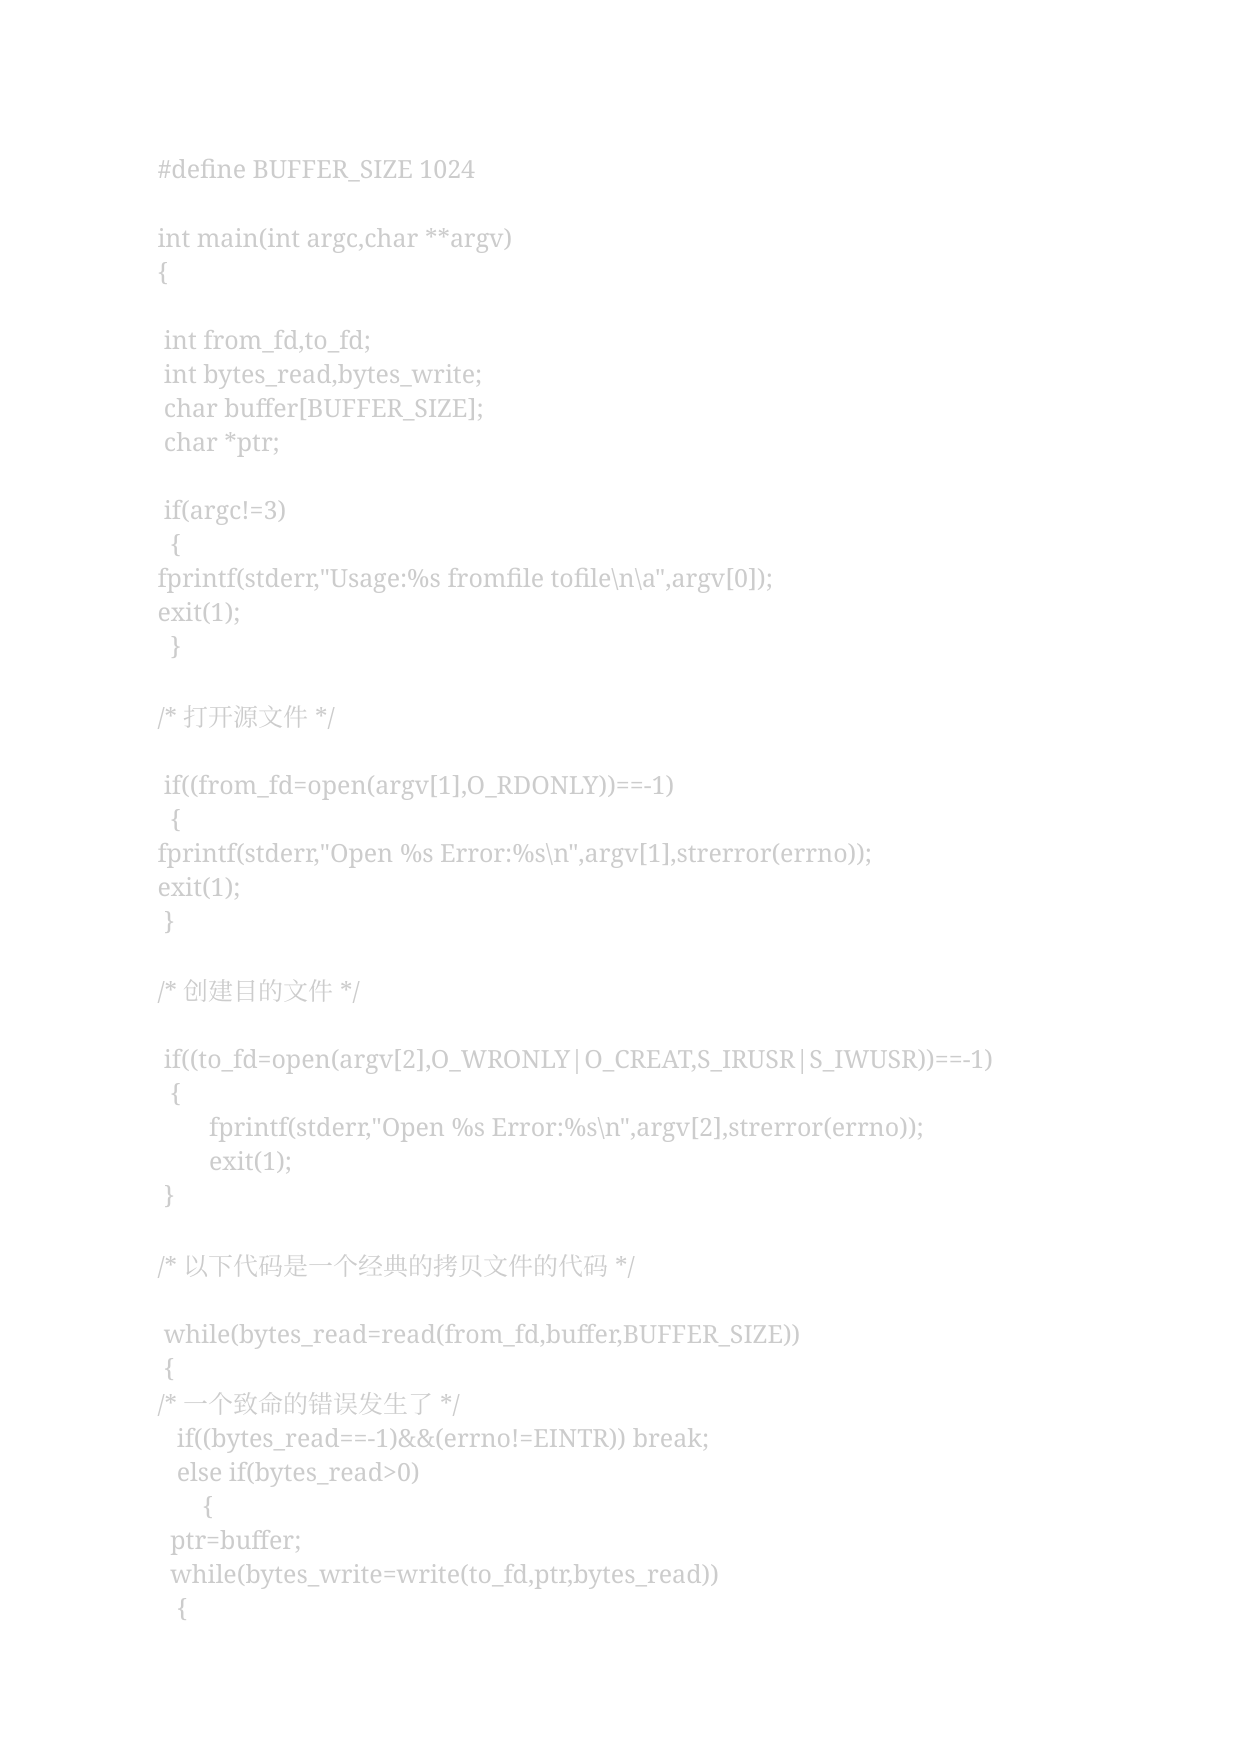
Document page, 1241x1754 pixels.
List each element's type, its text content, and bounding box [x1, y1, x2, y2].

table_header 前言: 我们在这一节将要讨论linux下文件操作的各个函数. 1.文件的创建和读写 2.文件的各个属性 3.目录文件的操作 4.管道文件 -------------------------------------------------------------------------------- 1。文件的创建和读写 我假设你已经知道了标准级的文件操作的各个函数(fopen,fread,fwrite等等).当然如果你不清楚的话也不要着急.我们讨论的系统级的文件操作实际上是为标准级文件操作服务的. 当我们需要打开一个文件进行读写操作的时候,我们可以使用系统调用函数open.使用完成以后我们调用另外一个close函数进行关闭操作. #include #include #include #include int open(const char *pathname,int flags); int open(const char *pathname,int flags,mode_t mode); int close(int fd); open函数有两个形式.其中pathname是我们要打开的文件名(包含路径名称,缺省是认为在当前路径下面).flags可以去下面的一个值或者是几个值的组合. O_RDONLY:以只读的方式打开文件. O_WRONLY:以只写的方式打开文件. O_RDWR:以读写的方式打开文件. O_APPEND:以追加的方式打开文件. O_CREAT:创建一个文件. O_EXEC:如果使用了O_CREAT而且文件已经存在,就会发生一个错误. O_NOBLOCK:以非阻塞的方式打开一个文件. O_TRUNC:如果文件已经存在,则删除文件的内容. 前面三个标志只能使用任意的一个.如果使用了O_CREATE标志,那么我们要使用open的第二种形式.还要指定mode标志,用来表示文件的访问权限.mode可以是以下情况的组合. ----------------------------------------------------------------- S_IRUSR 用户可以读 S_IWUSR 用户可以写 S_IXUSR 用户可以执行 S_IRWXU 用户可以读写执行 ----------------------------------------------------------------- S_IRGRP 组可以读 S_IWGRP 组可以写 S_IXGRP 组可以执行 S_IRWXG 组可以读写执行 ----------------------------------------------------------------- S_IROTH 其他人可以读 S_IWOTH 其他人可以写 S_IXOTH 其他人可以执行 S_IRWXO 其他人可以读写执行 ----------------------------------------------------------------- S_ISUID 设置用户执行ID S_ISGID 设置组的执行ID ----------------------------------------------------------------- 我们也可以用数字来代表各个位的标志.Linux总共用5个数字来表示文件的各种权限. 00000.第一位表示设置用户ID.第二位表示设置组ID,第三位表示用户自己的权限位,第四位表示组的权限,最后一位表示其他人的权限. 每个数字可以取1(执行权限),2(写权限),4(读权限),0(什么也没有)或者是这几个值的和. 比如我们要创建一个用户读写执行,组没有权限,其他人读执行的文件.设置用户ID位那么我们可以使用的模式是--1(设置用户ID)0(组没有设置)7(1+2+4)0(没有权限,使用缺省)5(1+4)即10705: open("temp",O_CREAT,10705); 如果我们打开文件成功,open会返回一个文件描述符.我们以后对文件的所有操作就可以对这个文件描述符进行操作了. 当我们操作完成以后,我们要关闭文件了,只要调用close就可以了,其中fd是我们要关闭的文件描述符. 文件打开了以后,我们就要对文件进行读写了.我们可以调用函数read和write进行文件的读写. #include ssize_t read(int fd, void *buffer,size_t count); ssize_t write(int fd, const void *buffer,size_t count); fd是我们要进行读写操作的文件描述符,buffer是我们要写入文件内容或读出文件内容的内存地址.count是我们要读写的字节数. 对于普通的文件read从指定的文件(fd)中读取count字节到buffer缓冲区中(记住我们必须提供一个足够大的缓冲区),同时返回count. 如果read读到了文件的结尾或者被一个信号所中断,返回值会小于count.如果是由信号中断引起返回,而且没有返回数据,read会返回-1,且设置errno为EINTR.当程序读到了文件结尾的时候,read会返回0. write从buffer中写count字节到文件fd中,成功时返回实际所写的字节数. 下面我们学习一个实例,这个实例用来拷贝文件. #include #include #include #include #include #include #include #define BUFFER_SIZE 1024 int main(int argc,char **argv) { int from_fd,to_fd; int bytes_read,bytes_write; char buffer[BUFFER_SIZE]; char *ptr; if(argc!=3) { fprintf(stderr,"Usage:%s fromfile tofile\n\a",argv[0]); exit(1); } /* 打开源文件 */ if((from_fd=open(argv[1],O_RDONLY))==-1) { fprintf(stderr,"Open %s Error:%s\n",argv[1],strerror(errno)); exit(1); } /* 创建目的文件 */ if((to_fd=open(argv[2],O_WRONLY|O_CREAT,S_IRUSR|S_IWUSR))==-1) { fprintf(stderr,"Open %s Error:%s\n",argv[2],strerror(errno)); exit(1); } /* 以下代码是一个经典的拷贝文件的代码 */ while(bytes_read=read(from_fd,buffer,BUFFER_SIZE)) { /* 一个致命的错误发生了 */ if((bytes_read==-1)&&(errno!=EINTR)) break; else if(bytes_read>0) { ptr=buffer; while(bytes_write=write(to_fd,ptr,bytes_read)) { /* 一个致命错误发生了 */ if((bytes_write==-1)&&(errno!=EINTR))break; /* 写完了所有读的字节 */ else if(bytes_write==bytes_read) break; /* 只写了一部分,继续写 */ else if(bytes_write>0) { ptr+=bytes_write; bytes_read-=bytes_write; } } /* 写的时候发生的致命错误 */ if(bytes_write==-1)break; } } close(from_fd); close(to_fd); exit(0); } 2。文件的各个属性 文件具有各种各样的属性,除了我们上面所知道的文件权限以外,文件还有创建时间,大小等等属性. 有时侯我们要判断文件是否可以进行某种操作(读,写等等).这个时候我们可以使用access函数. #include int access(const char *pathname,int mode); pathname:是文件名称,mode是我们要判断的属性.可以取以下值或者是他们的组合. R_OK文件可以读,W_OK文件可以写,X_OK文件可以执行,F_OK文件存在.当我们测试成功时,函数返回0,否则如果有一个条件不符时,返回-1. 如果我们要获得文件的其他属性,我们可以使用函数stat或者fstat. #include #include int stat(const char *file_name,struct stat *buf); int fstat(int filedes,struct stat *buf); struct stat { dev_t st_dev; /* 设备 */ ino_t st_ino; /* 节点 */ mode_t st_mode; /* 模式 */ nlink_t st_nlink; /* 硬连接 */ uid_t st_uid; /* 用户ID */ gid_t st_gid; /* 组ID */ dev_t st_rdev; /* 设备类型 */ off_t st_off; /* 文件字节数 */ unsigned long st_blksize; /* 块大小 */ unsigned long st_blocks; /* 块数 */ time_t st_atime; /* 最后一次访问时间 */ time_t st_mtime; /* 最后一次修改时间 */ time_t st_ctime; /* 最后一次改变时间(指属性) */ }; stat用来判断没有打开的文件,而fstat用来判断打开的文件.我们使用最多的属性是st_mode.通过着属性我们可以判断给定的文件是一个普通文件还是一个目录,连接等等.可以使用下面几个宏来判断. S_ISLNK(st_mode):是否是一个连接.S_ISREG是否是一个常规文件.S_ISDIR是否是一个目录S_ISCHR是否是一个字符设备.S_ISBLK是否是一个块设备S_ISFIFO是否 是一个FIFO文件.S_ISSOCK是否是一个SOCKET文件. 我们会在下面说明如何使用这几个宏的. 3。目录文件的操作 在我们编写程序的时候，有时候会要得到我们当前的工作路径。C库函数提供了getcwd来解决这个问题。 #include char *getcwd(char *buffer,size_t size); 我们提供一个size大小的buffer,getcwd会把我们当前的路径考到buffer中.如果buffer太小,函数会返回-1和一个错误号. Linux提供了大量的目录操作函数,我们学习几个比较简单和常用的函数. #include #include #include #include #include int mkdir(const char *path,mode_t mode); DIR *opendir(const char *path); struct dirent *readdir(DIR *dir); void rewinddir(DIR *dir); off_t telldir(DIR *dir); void seekdir(DIR *dir,off_t off); int closedir(DIR *dir); struct dirent { long d_ino; off_t d_off; unsigned short d_reclen; char d_name[NAME_MAX+1]; /* 文件名称 */ mkdir很容易就是我们创建一个目录,opendir打开一个目录为以后读做准备.readdir读一个打开的目录.rewinddir是用来重读目录的和我们学的rewind函数一样.closedir是关闭一个目录.telldir和seekdir类似与ftee和fseek函数. 下面我们开发一个小程序,这个程序有一个参数.如果这个参数是一个文件名,我们输出这个文件的大小和最后修改的时间,如果是一个目录我们输出这个目录下所有文件的大小和修改时间. #include #include #include #include #include #include #include static int get_file_size_time(const char *filename) { struct stat statbuf; if(stat(filename,&statbuf)==-1) { printf("Get stat on %s Error:%s\n", filename,strerror(errno)); return(-1); } if(S_ISDIR(statbuf.st_mode))return(1); if(S_ISREG(statbuf.st_mode)) printf("%s size:%ld bytes\tmodified at %s", filename,statbuf.st_size,ctime(&statbuf.st_mtime)); return(0); } int main(int argc,char **argv) { DIR *dirp; struct dirent *direntp; int stats; if(argc!=2) { printf("Usage:%s filename\n\a",argv[0]); exit(1); } if(((stats=get_file_size_time(argv[1]))==0)||(stats==-1))exit(1); if((dirp=opendir(argv[1]))==NULL) { printf("Open Directory %s Error:%s\n", argv[1],strerror(errno)); exit(1); } while((direntp=readdir(dirp))!=NULL) if(get_file_size_time(direntp- exit(1); } 4。管道文件 Linux提供了许多的过滤和重定向程序,比如more cat 等等.还提供了< > | <<等等重定向操作符.在这些过滤和重 定向程序当中,都用到了管道这种特殊的文件.系统调用pipe可以创建一个管道. #include int pipe(int fildes[2]); pipe调用可以创建一个管道(通信缓冲区).当调用成功时,我们可以访问文件描述符fildes[0],fildes[1].其中fildes[0]是用来读的文件描述符,而fildes[1]是用来写的文件描述符. 在实际使用中我们是通过创建一个子进程,然后一个进程写,一个进程读来使用的. 关于进程通信的详细情况请查看进程通信 #include #include #include #include #include #include #include #define BUFFER 255 int main(int argc,char **argv) { char buffer[BUFFER+1]; int fd[2]; if(argc!=2) { fprintf(stderr,"Usage:%s string\n\a",argv[0]); exit(1); } if(pipe(fd)!=0) { fprintf(stderr,"Pipe Error:%s\n\a",strerror(errno)); exit(1); } if(fork()==0) { close(fd[0]); printf("Child[%d] Write to pipe\n\a",getpid()); snprintf(buffer,BUFFER,"%s",argv[1]); write(fd[1],buffer,strlen(buffer)); printf("Child[%d] Quit\n\a",getpid()); exit(0); } else { close(fd[1]); printf("Parent[%d] Read from pipe\n\a",getpid()); memset(buffer,'\0',BUFFER+1); read(fd[0],buffer,BUFFER); printf("Parent[%d] Read:%s\n",getpid(),buffer); exit(1); } } 为了实现重定向操作,我们需要调用另外一个函数dup2. #include int dup2(int oldfd,int newfd); dup2将用oldfd文件描述符来代替newfd文件描述符,同时关闭newfd文件描述符.也就是说, 所有向newfd操作都转到oldfd上面.下面我们学习一个例子,这个例子将标准输出重定向到一个文件. #include #include #include #include #include #include #include #define BUFFER_SIZE 1024 int main(int argc,char **argv) { int fd; char buffer[BUFFER_SIZE]; if(argc!=2) { fprintf(stderr,"Usage:%s outfilename\n\a",argv[0]); exit(1); } if((fd=open(argv[1],O_WRONLY|O_CREAT|O_TRUNC,S_IRUSR|S_IWUSR))==-1) { fprintf(stderr,"Open %s Error:%s\n\a",argv[1],strerror(errno)); exit(1); } if(dup2(fd,STDOUT_FILENO)==-1) { fprintf(stderr,"Redirect Standard Out Error:%s\n\a",strerror(errno)); exit(1); } fprintf(stderr,"Now,please input string"); fprintf(stderr,"(To quit use CTRL+D)\n"); while(1) { fgets(buffer,BUFFER_SIZE,stdin); if(feof(stdin))break; write(STDOUT_FILENO,buffer,strlen(buffer)); } exit(0); } 好了,文件一章我们就暂时先讨论到这里,学习好了文件的操作我们其实已经可以写出一些比较有用的程序了.我们可以编写一个实现例如dir,mkdir,cp,mv等等常用的文件操作命令了. 想不想自己写几个试一试呢? [157, 118, 1240, 1625]
table_cell http://linuxc.51.net 作者:hoyt (2001-05-08 11:33:15) [118, 118, 157, 1625]
